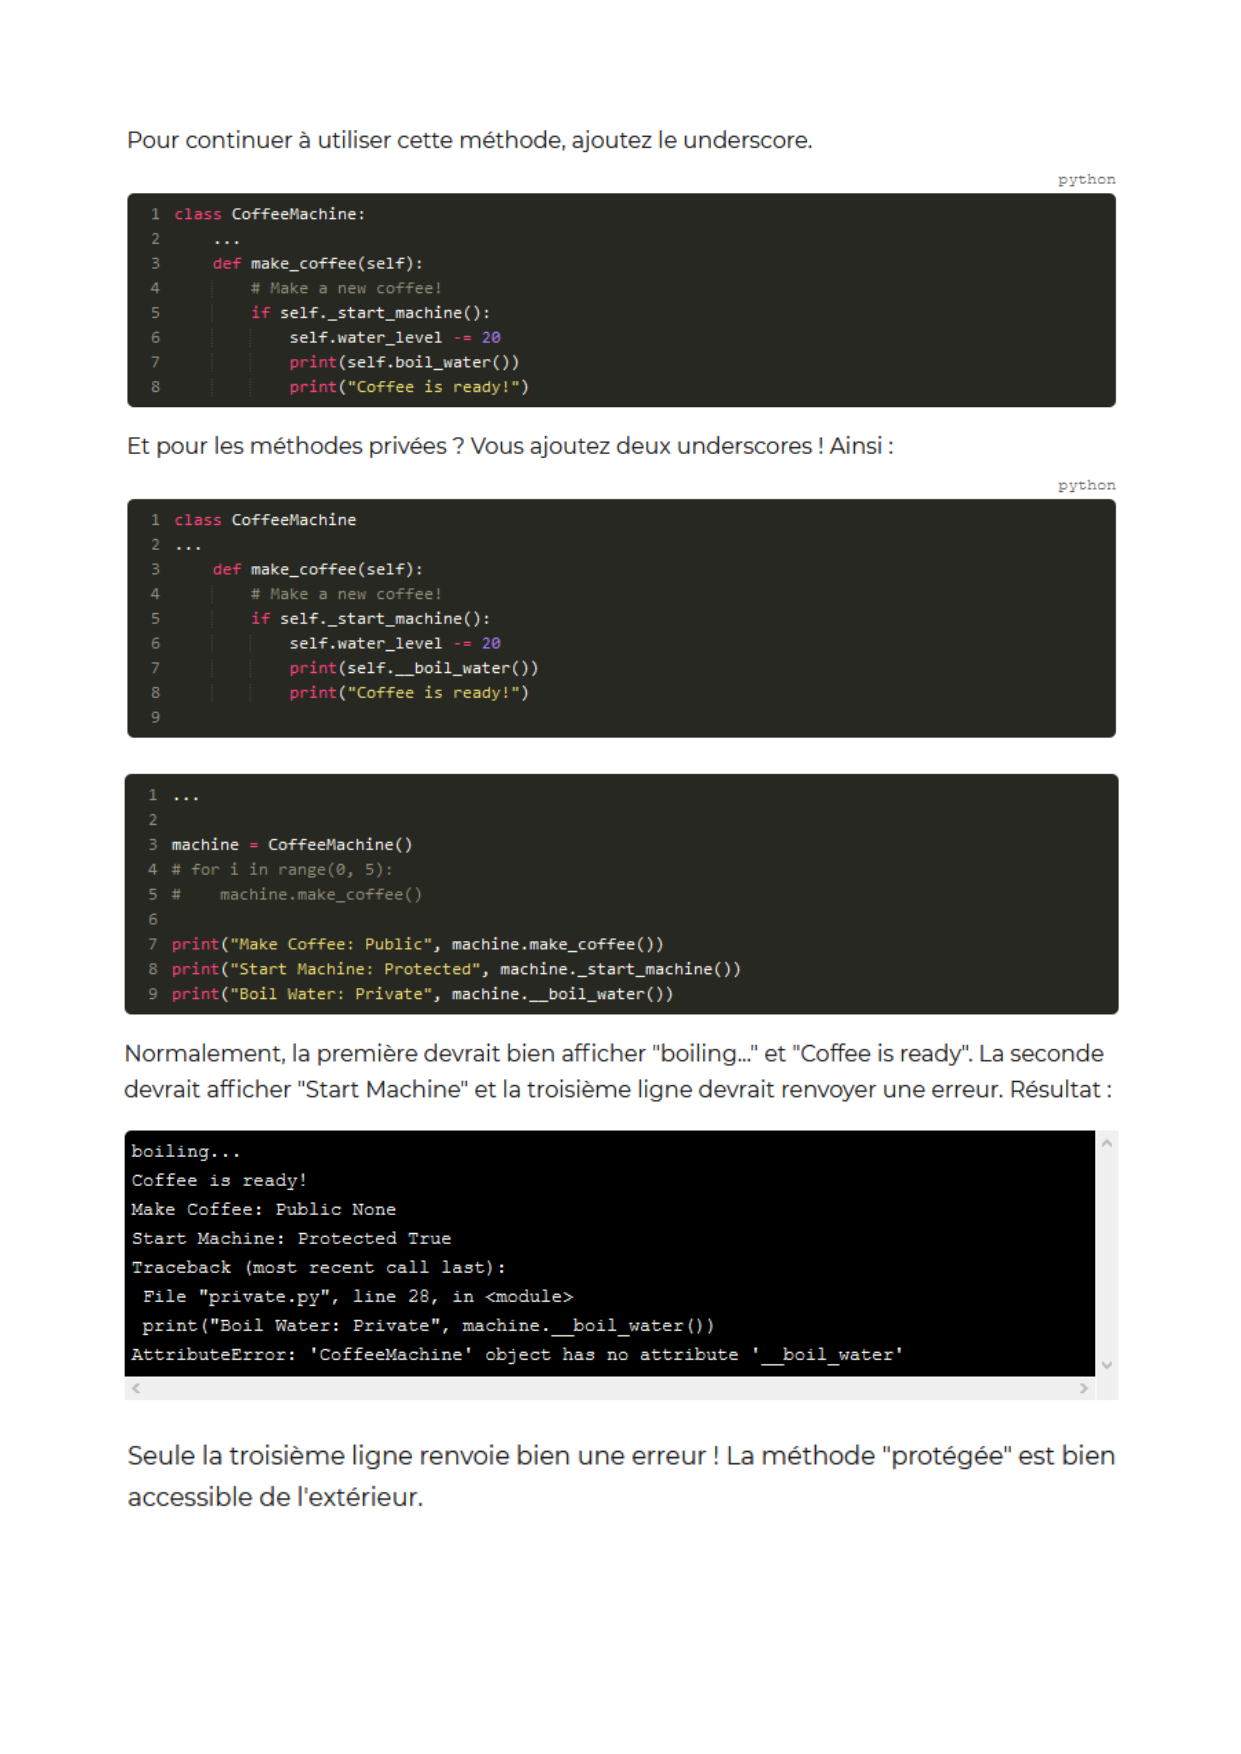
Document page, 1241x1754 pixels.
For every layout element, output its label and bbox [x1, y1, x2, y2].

picture [118, 1431, 1123, 1520]
picture [118, 770, 1123, 1403]
picture [118, 118, 1123, 742]
